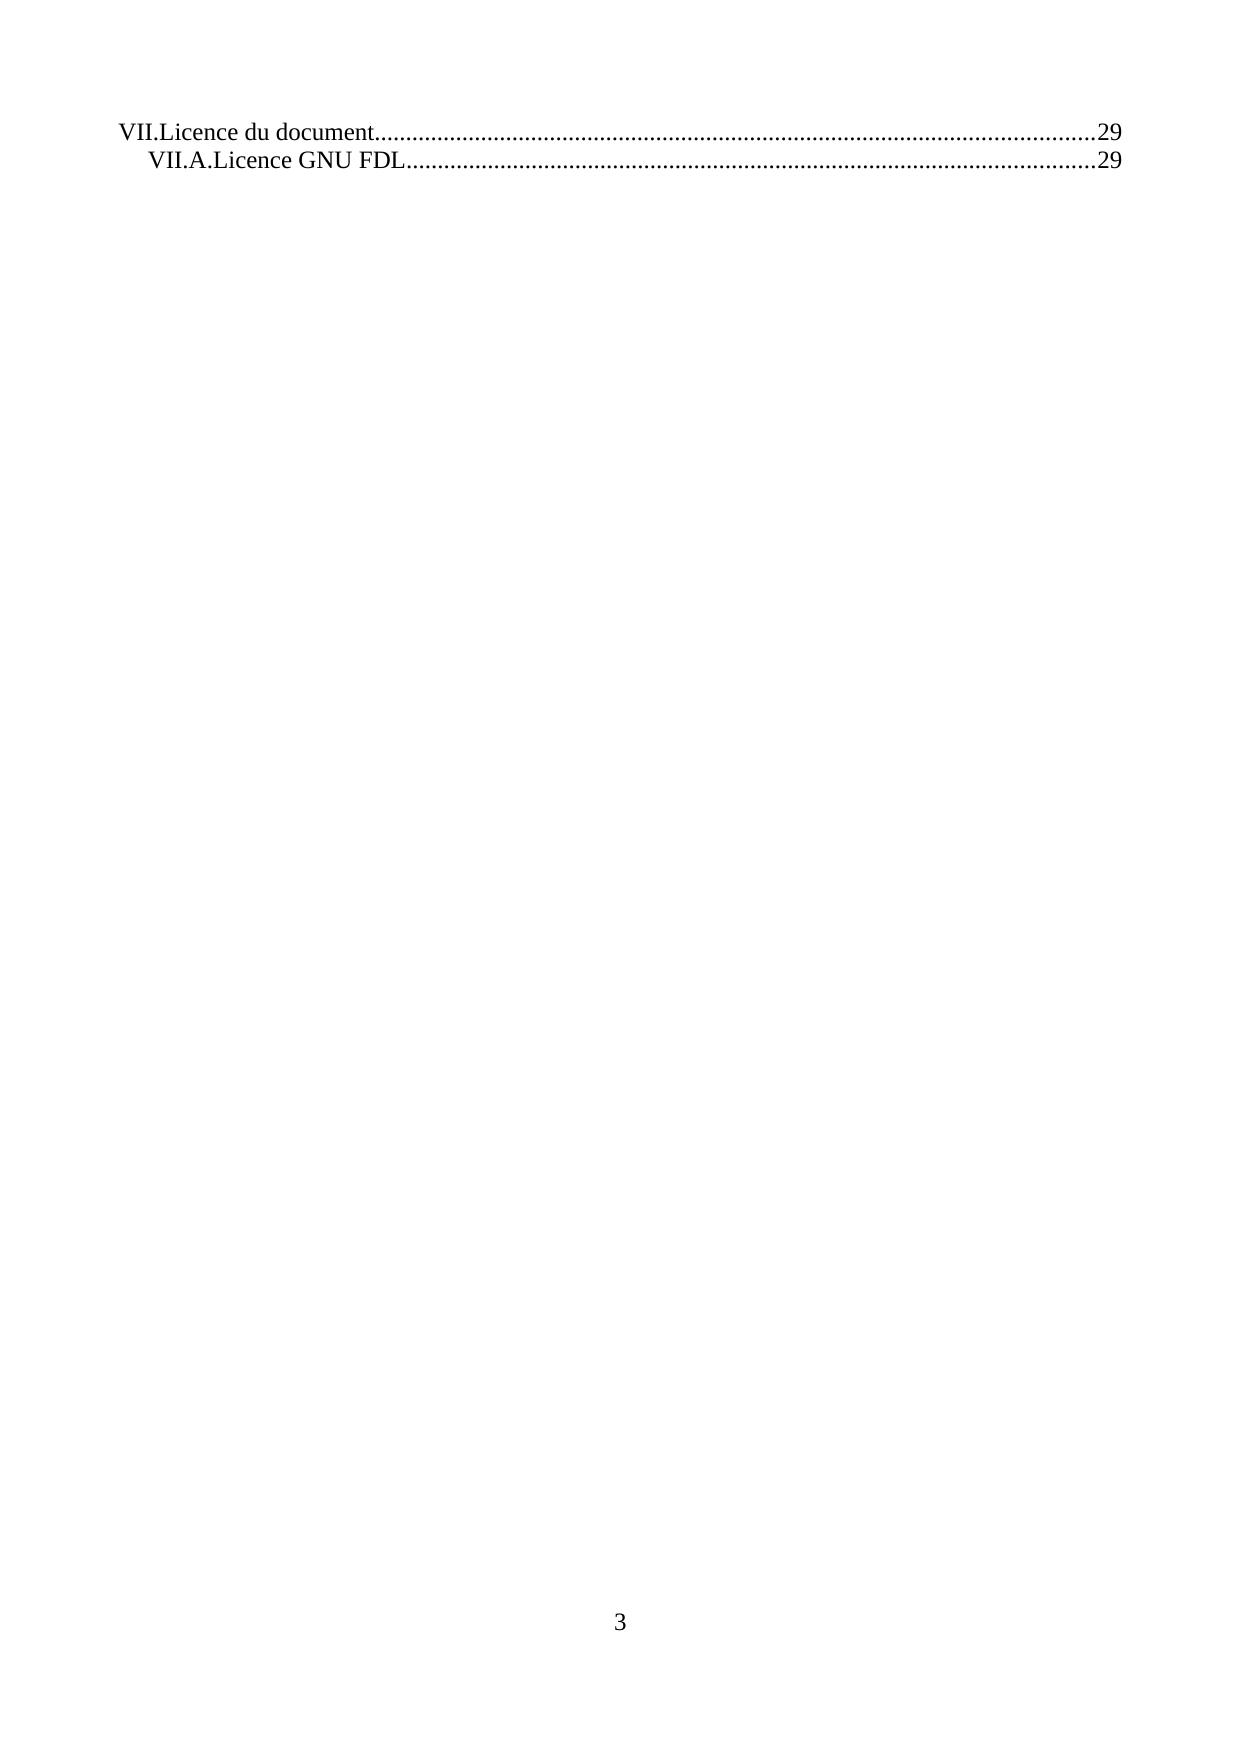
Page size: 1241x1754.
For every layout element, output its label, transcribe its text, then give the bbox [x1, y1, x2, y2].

text VII.Licence du document 29 [118, 118, 1122, 146]
text VII.A.Licence GNU FDL 29 [148, 146, 1122, 173]
